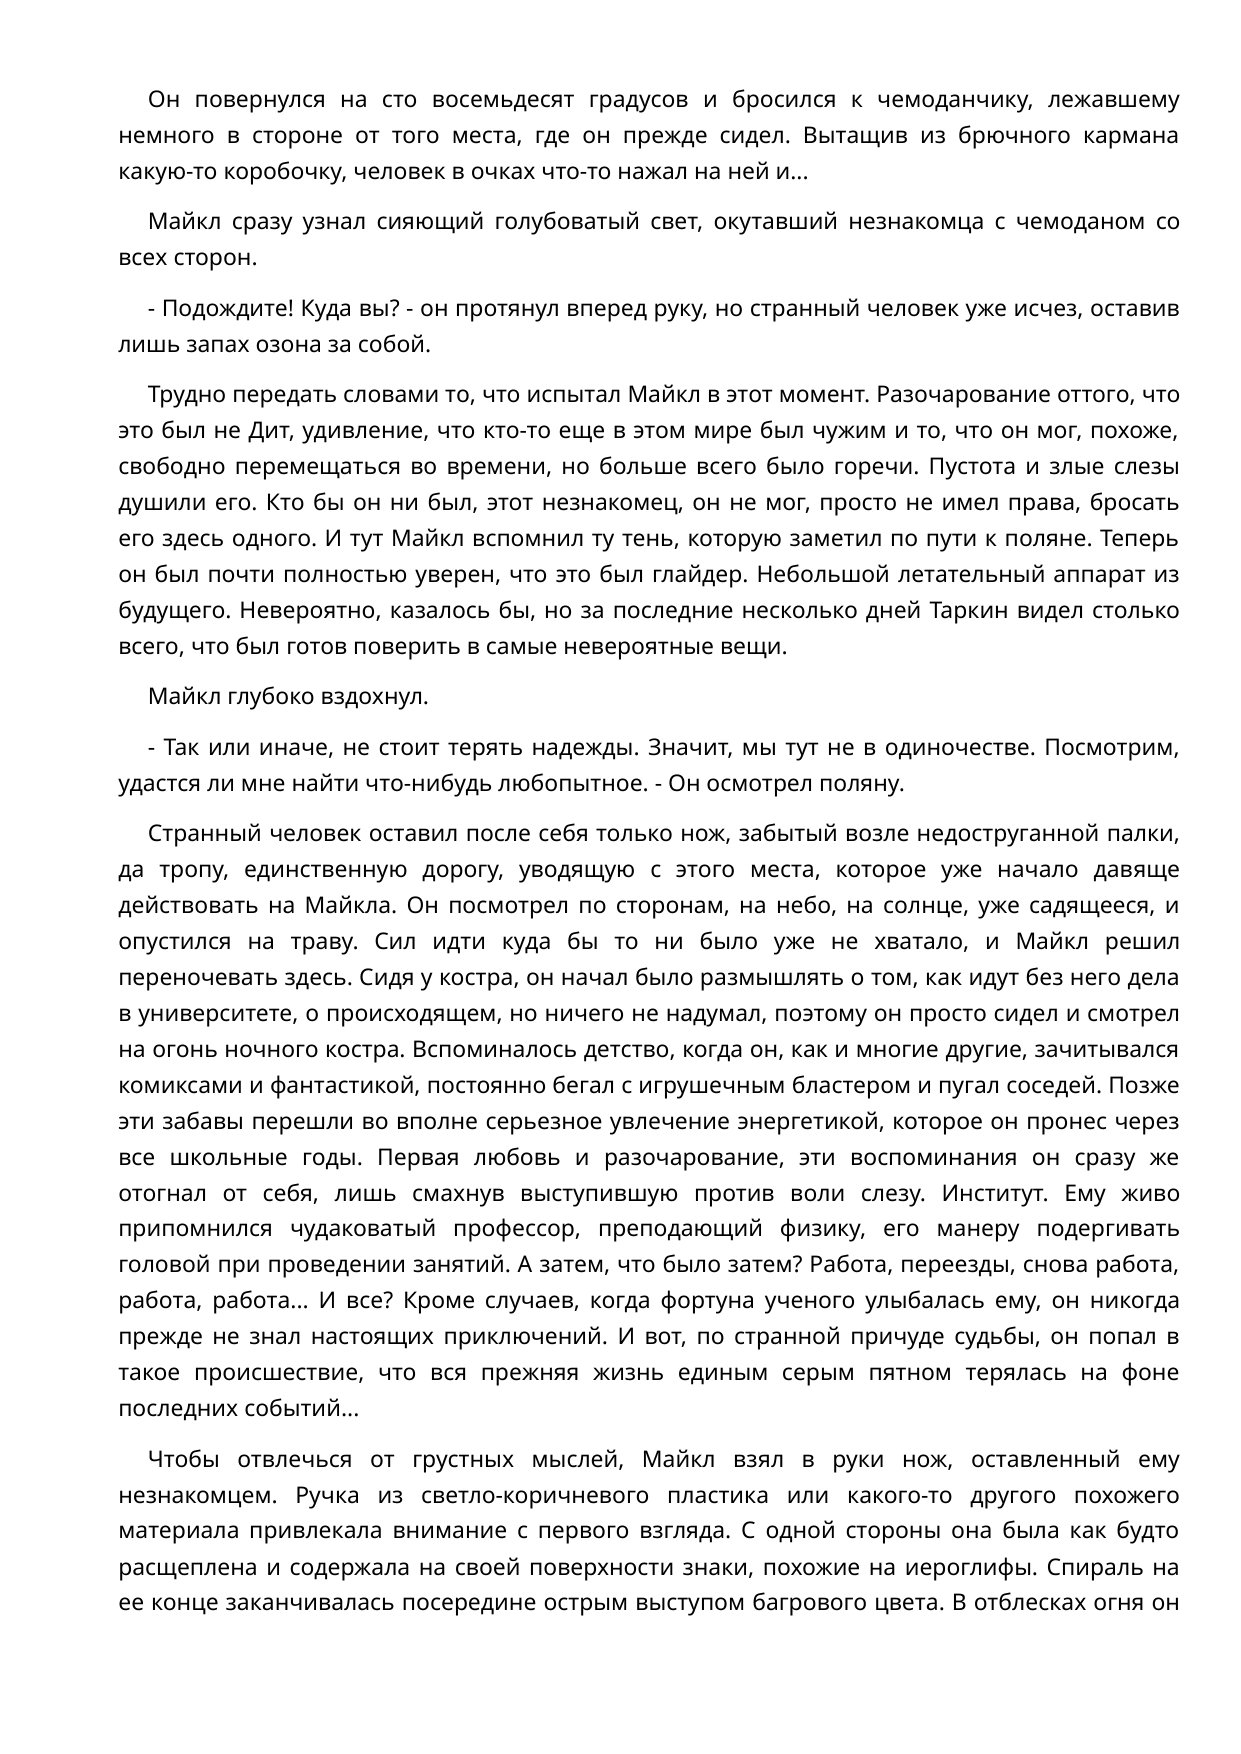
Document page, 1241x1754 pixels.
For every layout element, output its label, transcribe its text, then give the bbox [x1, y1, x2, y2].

text Трудно передать словами то, что испытал Майкл в этот момент. Разочарование оттого, что это был не Дит, удивление, что кто-то еще в этом мире был чужим и то, что он мог, похоже, свободно перемещаться во времени, но больше всего было горечи. Пустота и злые слезы душили его. Кто бы он ни был, этот незнакомец, он не мог, просто не имел права, бросать его здесь одного. И тут Майкл вспомнил ту тень, которую заметил по пути к поляне. Теперь он был почти полностью уверен, что это был глайдер. Небольшой летательный аппарат из будущего. Невероятно, казалось бы, но за последние несколько дней Таркин видел столько всего, что был готов поверить в самые невероятные вещи. [118, 378, 1181, 661]
text Чтобы отвлечься от грустных мыслей, Майкл взял в руки нож, оставленный ему незнакомцем. Ручка из светло-коричневого пластика или какого-то другого похожего материала привлекала внимание с первого взгляда. С одной стороны она была как будто расщеплена и содержала на своей поверхности знаки, похожие на иероглифы. Спираль на ее конце заканчивалась посередине острым выступом багрового цвета. В отблесках огня он [118, 1443, 1181, 1618]
text Странный человек оставил после себя только нож, забытый возле недоструганной палки, да тропу, единственную дорогу, уводящую с этого места, которое уже начало давяще действовать на Майкла. Он посмотрел по сторонам, на небо, на солнце, уже садящееся, и опустился на траву. Сил идти куда бы то ни было уже не хватало, и Майкл решил переночевать здесь. Сидя у костра, он начал было размышлять о том, как идут без него дела в университете, о происходящем, но ничего не надумал, поэтому он просто сидел и смотрел на огонь ночного костра. Вспоминалось детство, когда он, как и многие другие, зачитывался комиксами и фантастикой, постоянно бегал с игрушечным бластером и пугал соседей. Позже эти забавы перешли во вполне серьезное увлечение энергетикой, которое он пронес через все школьные годы. Первая любовь и разочарование, эти воспоминания он сразу же отогнал от себя, лишь смахнув выступившую против воли слезу. Институт. Ему живо припомнился чудаковатый профессор, преподающий физику, его манеру подергивать головой при проведении занятий. А затем, что было затем? Работа, переезды, снова работа, работа, работа... И все? Кроме случаев, когда фортуна ученого улыбалась ему, он никогда прежде не знал настоящих приключений. И вот, по странной причуде судьбы, он попал в такое происшествие, что вся прежняя жизнь единым серым пятном терялась на фоне последних событий... [118, 817, 1181, 1423]
text - Так или иначе, не стоит терять надежды. Значит, мы тут не в одиночестве. Посмотрим, удастся ли мне найти что-нибудь любопытное. - Он осмотрел поляну. [118, 731, 1181, 798]
text Майкл сразу узнал сияющий голубоватый свет, окутавший незнакомца с чемоданом со всех сторон. [118, 205, 1181, 272]
text Он повернулся на сто восемьдесят градусов и бросился к чемоданчику, лежавшему немного в стороне от того места, где он прежде сидел. Вытащив из брючного кармана какую-то коробочку, человек в очках что-то нажал на ней и... [118, 83, 1181, 186]
text Майкл глубоко вздохнул. [118, 680, 1181, 711]
text - Подождите! Куда вы? - он протянул вперед руку, но странный человек уже исчез, оставив лишь запах озона за собой. [118, 292, 1181, 359]
